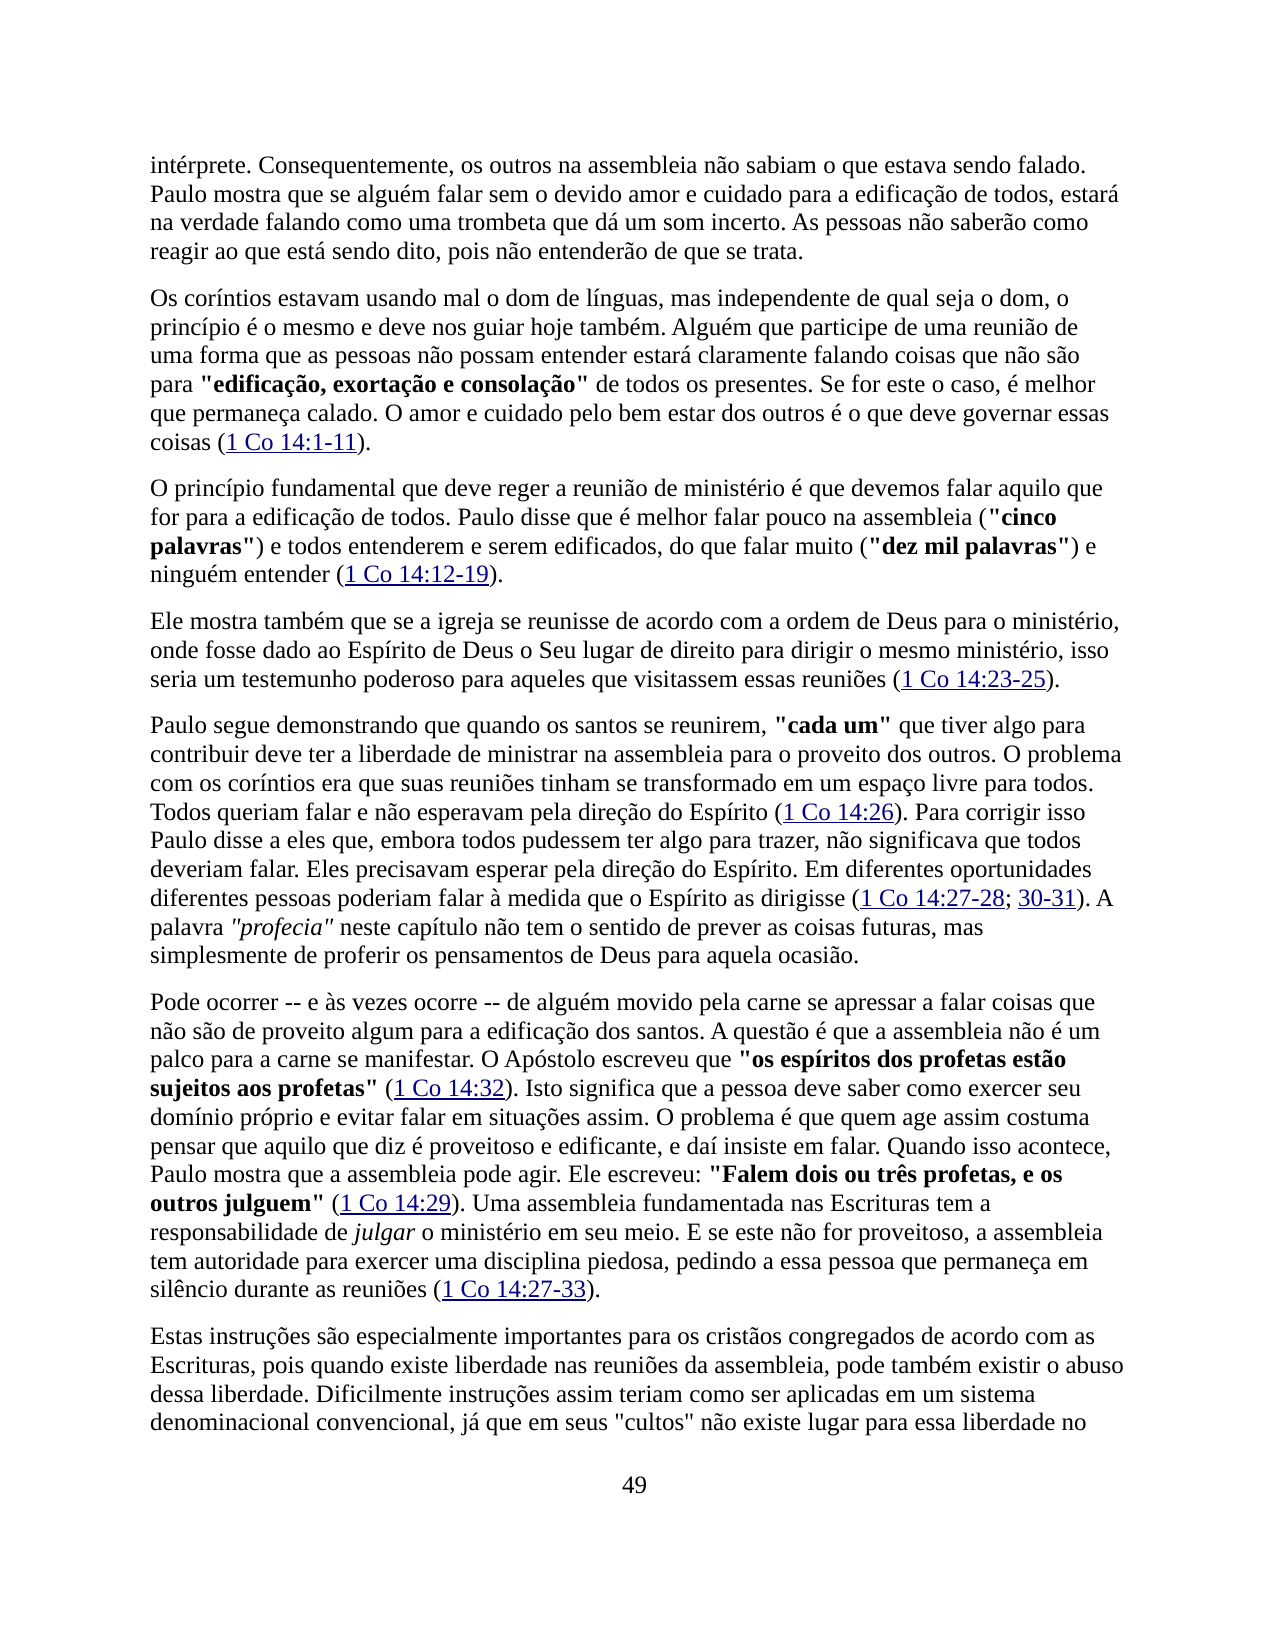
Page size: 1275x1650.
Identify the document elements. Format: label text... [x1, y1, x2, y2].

text Ele mostra também que se a igreja se reunisse de acordo com a ordem de Deus para o ministério, onde fosse dado ao Espírito de Deus o Seu lugar de direito para dirigir o mesmo ministério, isso seria um testemunho poderoso para aqueles que visitassem essas reuniões (1 Co 14:23-25). [150, 606, 1125, 692]
text Pode ocorrer -- e às vezes ocorre -- de alguém movido pela carne se apressar a falar coisas que não são de proveito algum para a edificação dos santos. A questão é que a assembleia não é um palco para a carne se manifestar. O Apóstolo escreveu que "os espíritos dos profetas estão sujeitos aos profetas" (1 Co 14:32). Isto significa que a pessoa deve saber como exercer seu domínio próprio e evitar falar em situações assim. O problema é que quem age assim costuma pensar que aquilo que diz é proveitoso e edificante, e daí insiste em falar. Quando isso acontece, Paulo mostra que a assembleia pode agir. Ele escreveu: "Falem dois ou três profetas, e os outros julguem" (1 Co 14:29). Uma assembleia fundamentada nas Escrituras tem a responsabilidade de julgar o ministério em seu meio. E se este não for proveitoso, a assembleia tem autoridade para exercer uma disciplina piedosa, pedindo a essa pessoa que permaneça em silêncio durante as reuniões (1 Co 14:27-33). [150, 987, 1125, 1303]
text intérprete. Consequentemente, os outros na assembleia não sabiam o que estava sendo falado. Paulo mostra que se alguém falar sem o devido amor e cuidado para a edificação de todos, estará na verdade falando como uma trombeta que dá um som incerto. As pessoas não saberão como reagir ao que está sendo dito, pois não entenderão de que se trata. [150, 150, 1125, 265]
text Estas instruções são especialmente importantes para os cristãos congregados de acordo com as Escrituras, pois quando existe liberdade nas reuniões da assembleia, pode também existir o abuso dessa liberdade. Dificilmente instruções assim teriam como ser aplicadas em um sistema denominacional convencional, já que em seus "cultos" não existe lugar para essa liberdade no [150, 1321, 1125, 1436]
text Os coríntios estavam usando mal o dom de línguas, mas independente de qual seja o dom, o princípio é o mesmo e deve nos guiar hoje também. Alguém que participe de uma reunião de uma forma que as pessoas não possam entender estará claramente falando coisas que não são para "edificação, exortação e consolação" de todos os presentes. Se for este o caso, é melhor que permaneça calado. O amor e cuidado pelo bem estar dos outros é o que deve governar essas coisas (1 Co 14:1-11). [150, 283, 1125, 455]
text O princípio fundamental que deve reger a reunião de ministério é que devemos falar aquilo que for para a edificação de todos. Paulo disse que é melhor falar pouco na assembleia ("cinco palavras") e todos entenderem e serem edificados, do que falar muito ("dez mil palavras") e ninguém entender (1 Co 14:12-19). [150, 473, 1125, 588]
text Paulo segue demonstrando que quando os santos se reunirem, "cada um" que tiver algo para contribuir deve ter a liberdade de ministrar na assembleia para o proveito dos outros. O problema com os coríntios era que suas reuniões tinham se transformado em um espaço livre para todos. Todos queriam falar e não esperavam pela direção do Espírito (1 Co 14:26). Para corrigir isso Paulo disse a eles que, embora todos pudessem ter algo para trazer, não significava que todos deveriam falar. Eles precisavam esperar pela direção do Espírito. Em diferentes oportunidades diferentes pessoas poderiam falar à medida que o Espírito as dirigisse (1 Co 14:27-28; 30-31). A palavra "profecia" neste capítulo não tem o sentido de prever as coisas futuras, mas simplesmente de proferir os pensamentos de Deus para aquela ocasião. [150, 710, 1125, 969]
